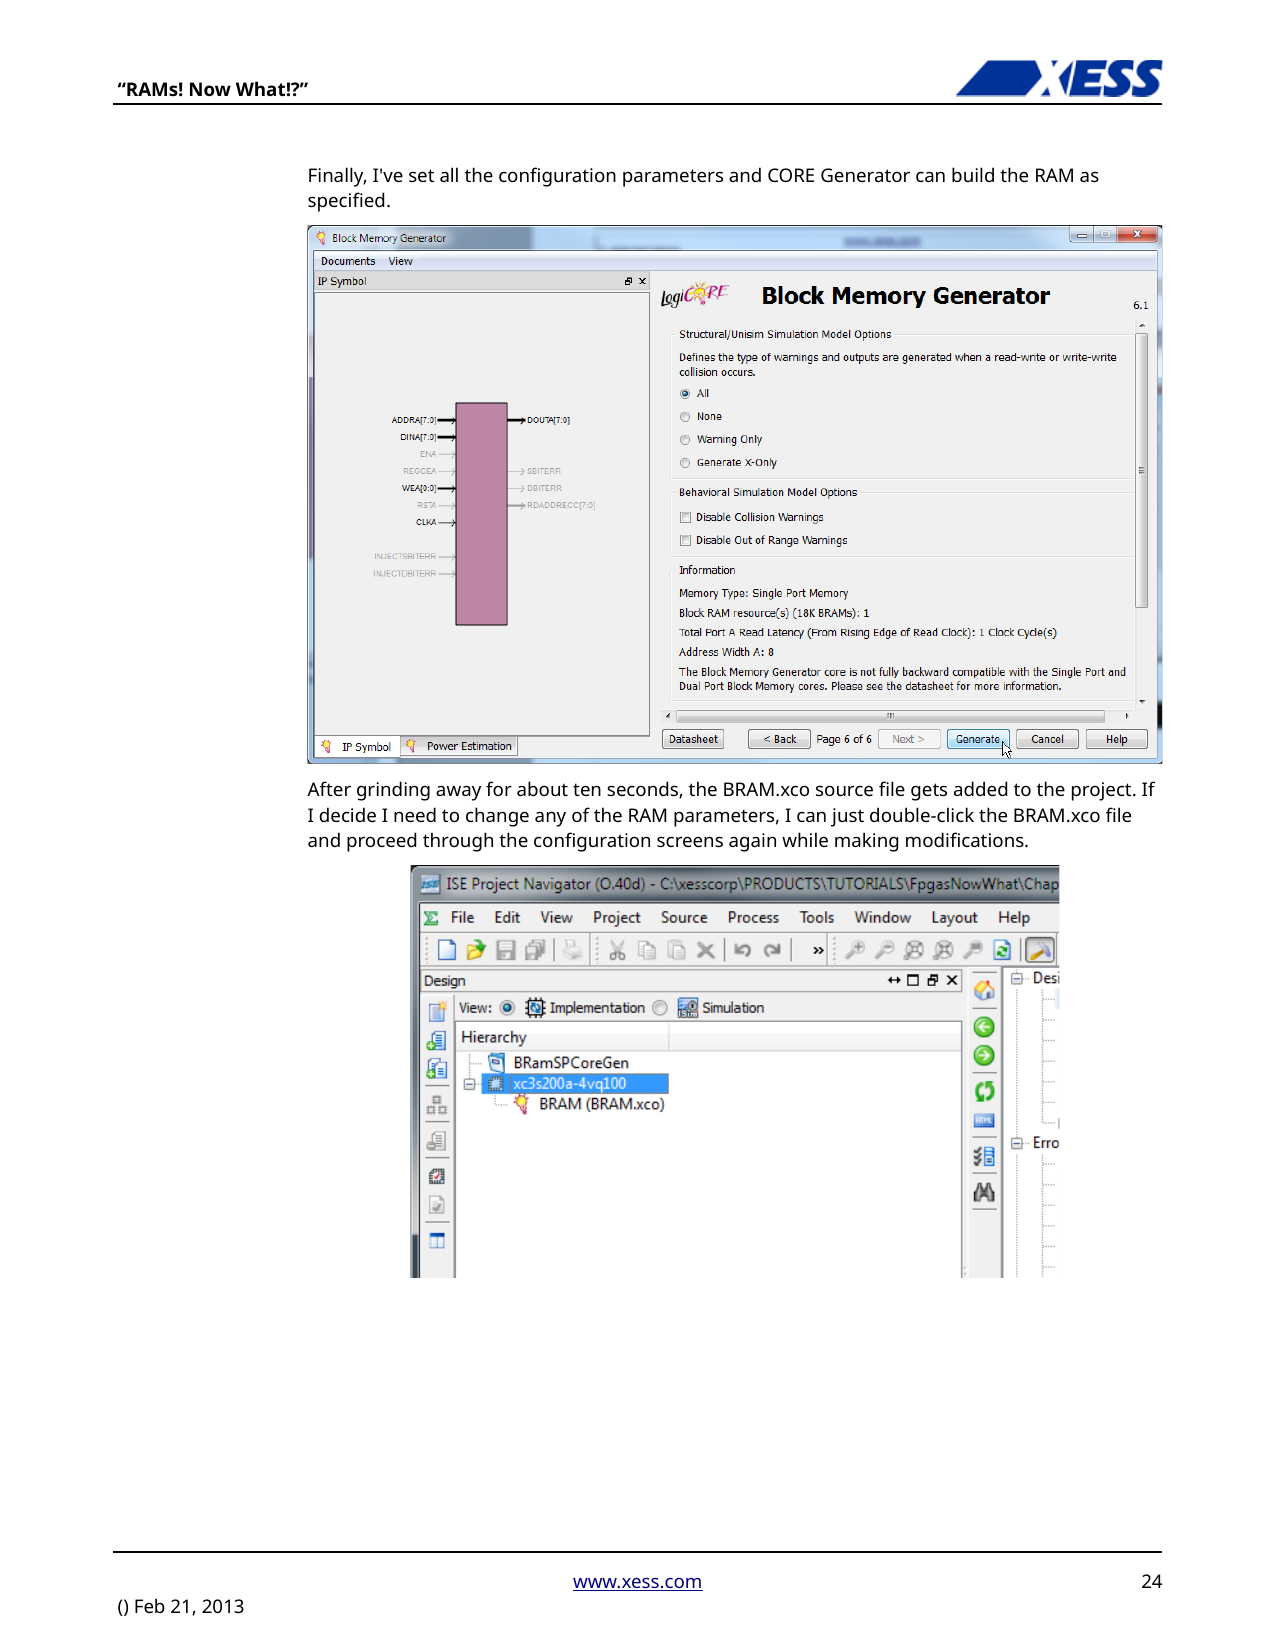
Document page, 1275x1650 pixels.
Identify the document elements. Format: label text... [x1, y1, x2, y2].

text Finally, I've set all the configuration parameters and CORE Generator can build the RAM as specified. [307, 162, 1162, 213]
picture [307, 225, 1163, 764]
text After grinding away for about ten seconds, the BRAM.xco source file gets added to the project. If I decide I need to change any of the RAM parameters, I can just double-click the BRAM.xco file and proceed through the configuration screens again while making modifications. [307, 776, 1162, 853]
picture [955, 60, 1163, 97]
